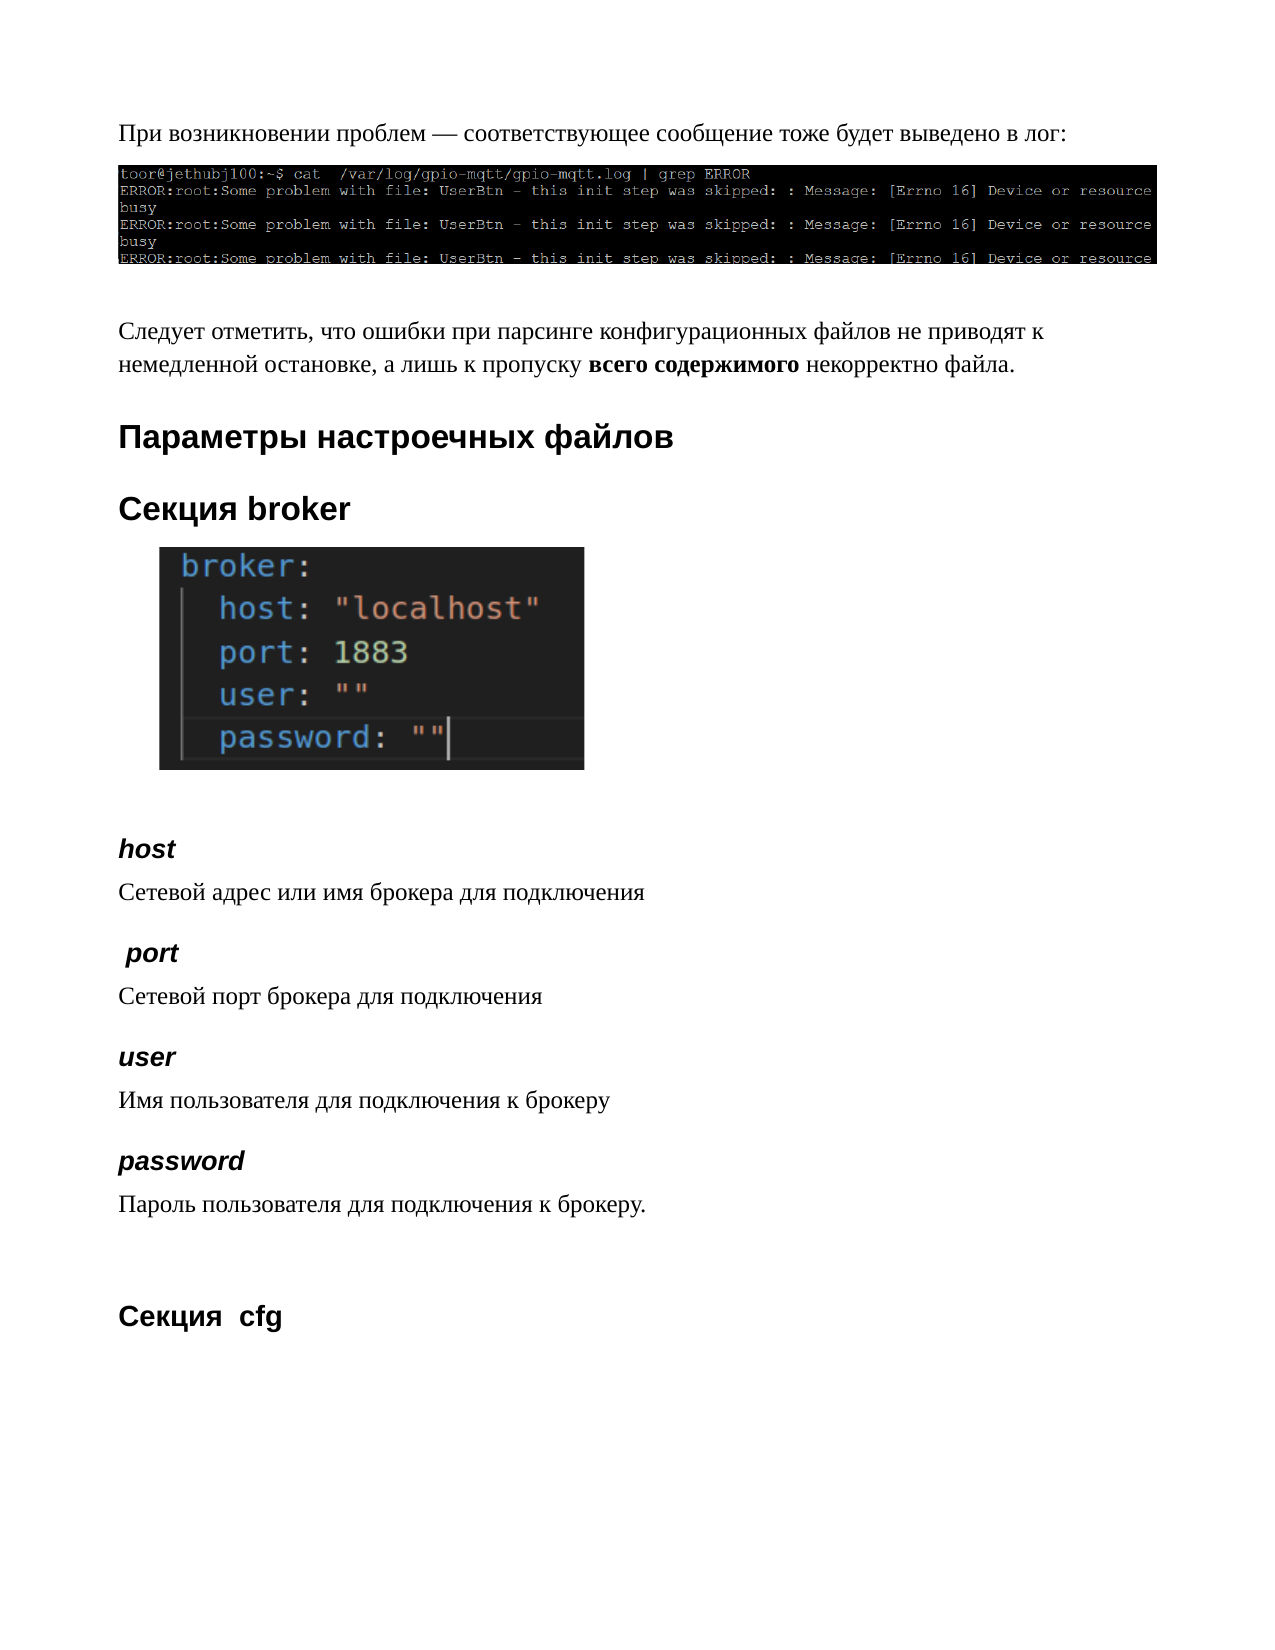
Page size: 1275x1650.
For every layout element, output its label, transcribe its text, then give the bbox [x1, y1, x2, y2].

subtitle Секция broker [118, 489, 1157, 527]
subtitle port [118, 937, 1157, 969]
text Пароль пользователя для подключения к брокеру. [118, 1189, 1157, 1218]
subtitle Параметры настроечных файлов [118, 417, 1157, 456]
text Имя пользователя для подключения к брокеру [118, 1085, 1157, 1114]
picture [118, 165, 1157, 264]
subtitle host [118, 833, 1157, 865]
subtitle password [118, 1145, 1157, 1176]
text Следует отметить, что ошибки при парсинге конфигурационных файлов не приводят к немедленной остановке, а лишь к пропуску всего содержимого некорректно файла. [118, 316, 1157, 377]
subtitle user [118, 1041, 1157, 1072]
text Сетевой адрес или имя брокера для подключения [118, 877, 1157, 906]
text При возникновении проблем — соответствующее сообщение тоже будет выведено в лог: [118, 118, 1157, 147]
subtitle Секция cfg [118, 1299, 1157, 1332]
text Сетевой порт брокера для подключения [118, 981, 1157, 1010]
picture [159, 547, 585, 770]
